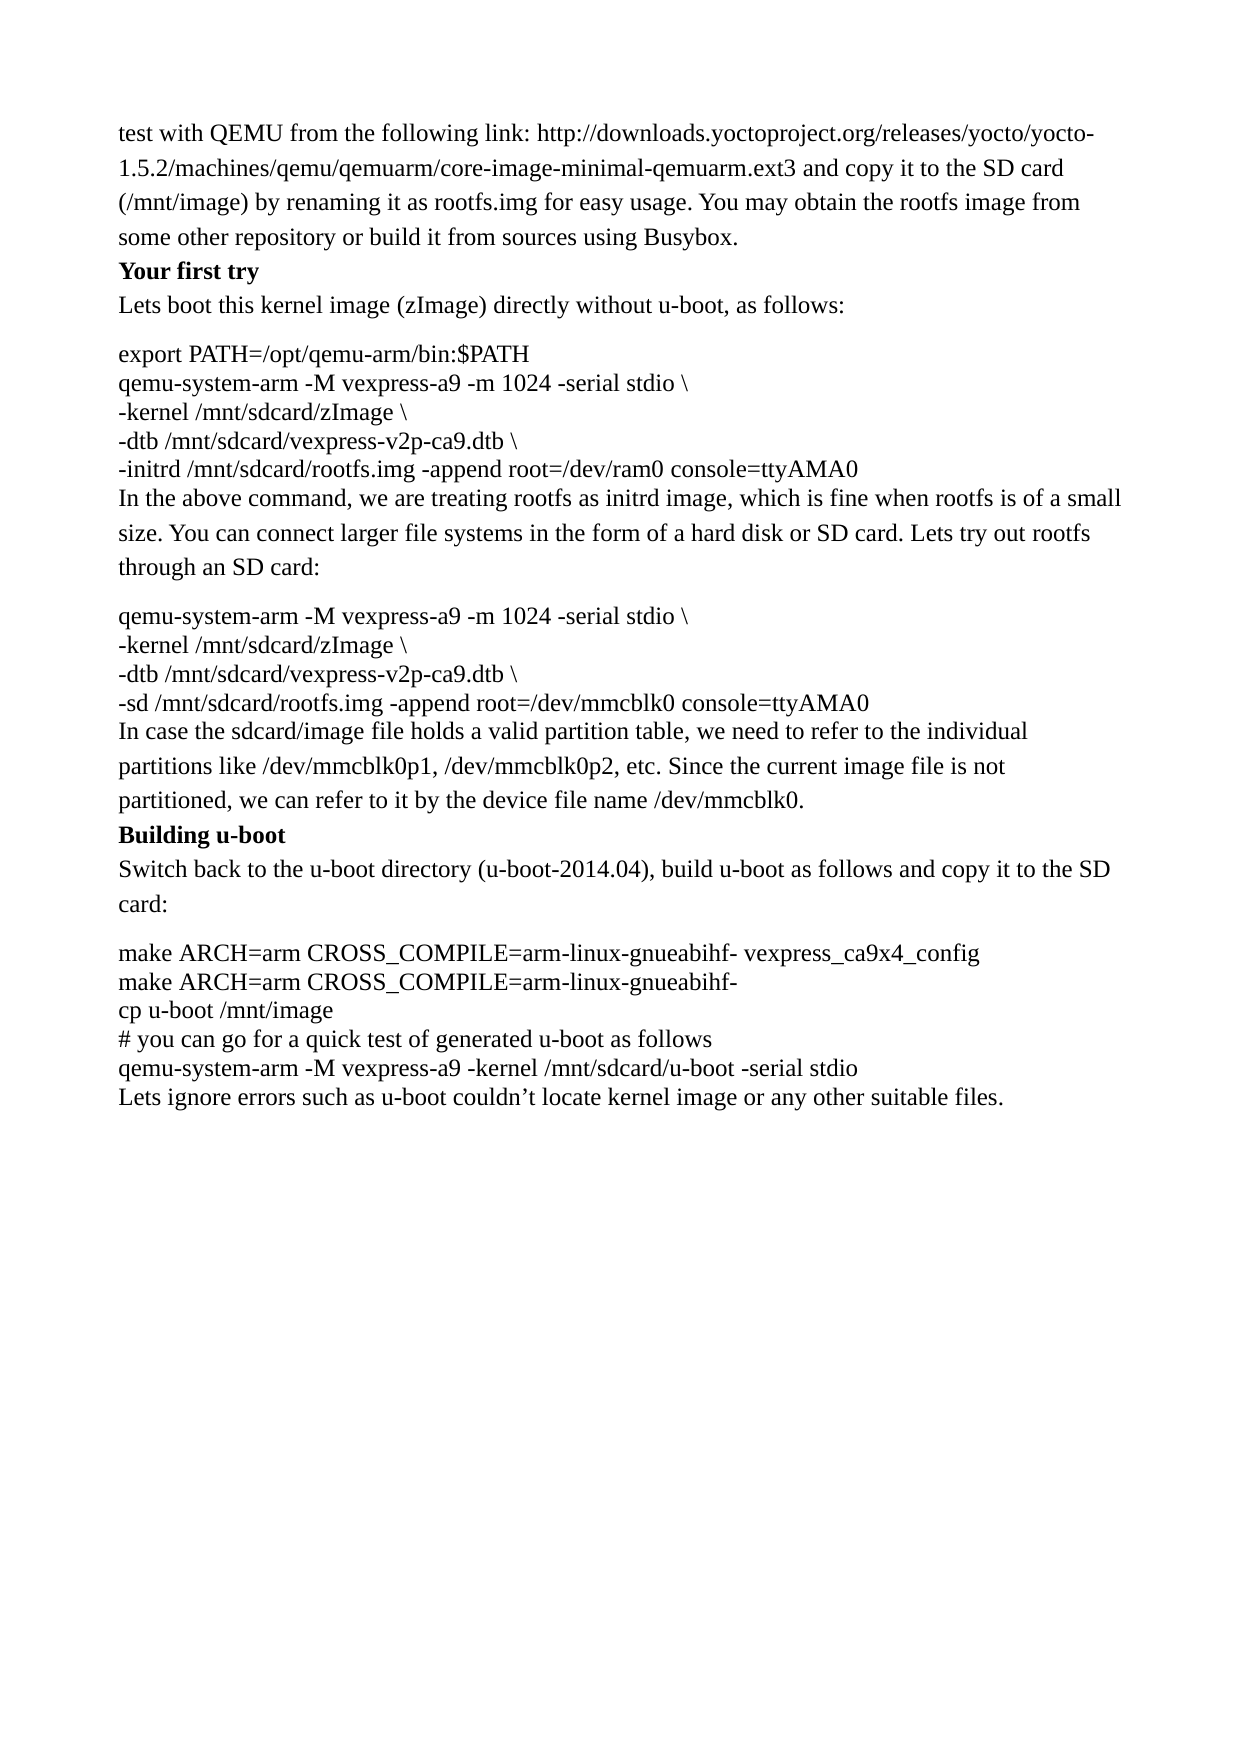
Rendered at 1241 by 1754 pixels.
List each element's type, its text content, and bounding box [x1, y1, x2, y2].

table_header export PATH=/opt/qemu-arm/bin:$PATH qemu-system-arm -M vexpress-a9 -m 1024 -serial stdio \ -kernel /mnt/sdcard/zImage \ -dtb /mnt/sdcard/vexpress-v2p-ca9.dtb \ -initrd /mnt/sdcard/rootfs.img -append root=/dev/ram0 console=ttyAMA0 [118, 340, 1122, 483]
text In case the sdcard/image file holds a valid partition table, we need to refer to the individual partitions like /dev/mmcblk0p1, /dev/mmcblk0p2, etc. Since the current image file is not partitioned, we can refer to it by the device file name /dev/mmcblk0. Building u-boot Switch back to the u-boot directory (u-boot-2014.04), build u-boot as follows and copy it to the SD card: [118, 716, 1122, 917]
table_header make ARCH=arm CROSS_COMPILE=arm-linux-gnueabihf- vexpress_ca9x4_config make ARCH=arm CROSS_COMPILE=arm-linux-gnueabihf- cp u-boot /mnt/image # you can go for a quick test of generated u-boot as follows qemu-system-arm -M vexpress-a9 -kernel /mnt/sdcard/u-boot -serial stdio [118, 938, 1122, 1082]
text Lets ignore errors such as u-boot couldn’t locate kernel image or any other suitable files. [118, 1082, 1122, 1110]
text test with QEMU from the following link: http://downloads.yoctoproject.org/releases/yocto/yocto-1.5.2/machines/qemu/qemuarm/core-image-minimal-qemuarm.ext3 and copy it to the SD card (/mnt/image) by renaming it as rootfs.img for easy usage. You may obtain the rootfs image from some other repository or build it from sources using Busybox. Your first try Lets boot this kernel image (zImage) directly without u-boot, as follows: [118, 118, 1122, 319]
table_header qemu-system-arm -M vexpress-a9 -m 1024 -serial stdio \ -kernel /mnt/sdcard/zImage \ -dtb /mnt/sdcard/vexpress-v2p-ca9.dtb \ -sd /mnt/sdcard/rootfs.img -append root=/dev/mmcblk0 console=ttyAMA0 [118, 601, 1122, 716]
text In the above command, we are treating rootfs as initrd image, which is fine when rootfs is of a small size. You can connect larger file systems in the form of a hard disk or SD card. Lets try out rootfs through an SD card: [118, 483, 1122, 581]
